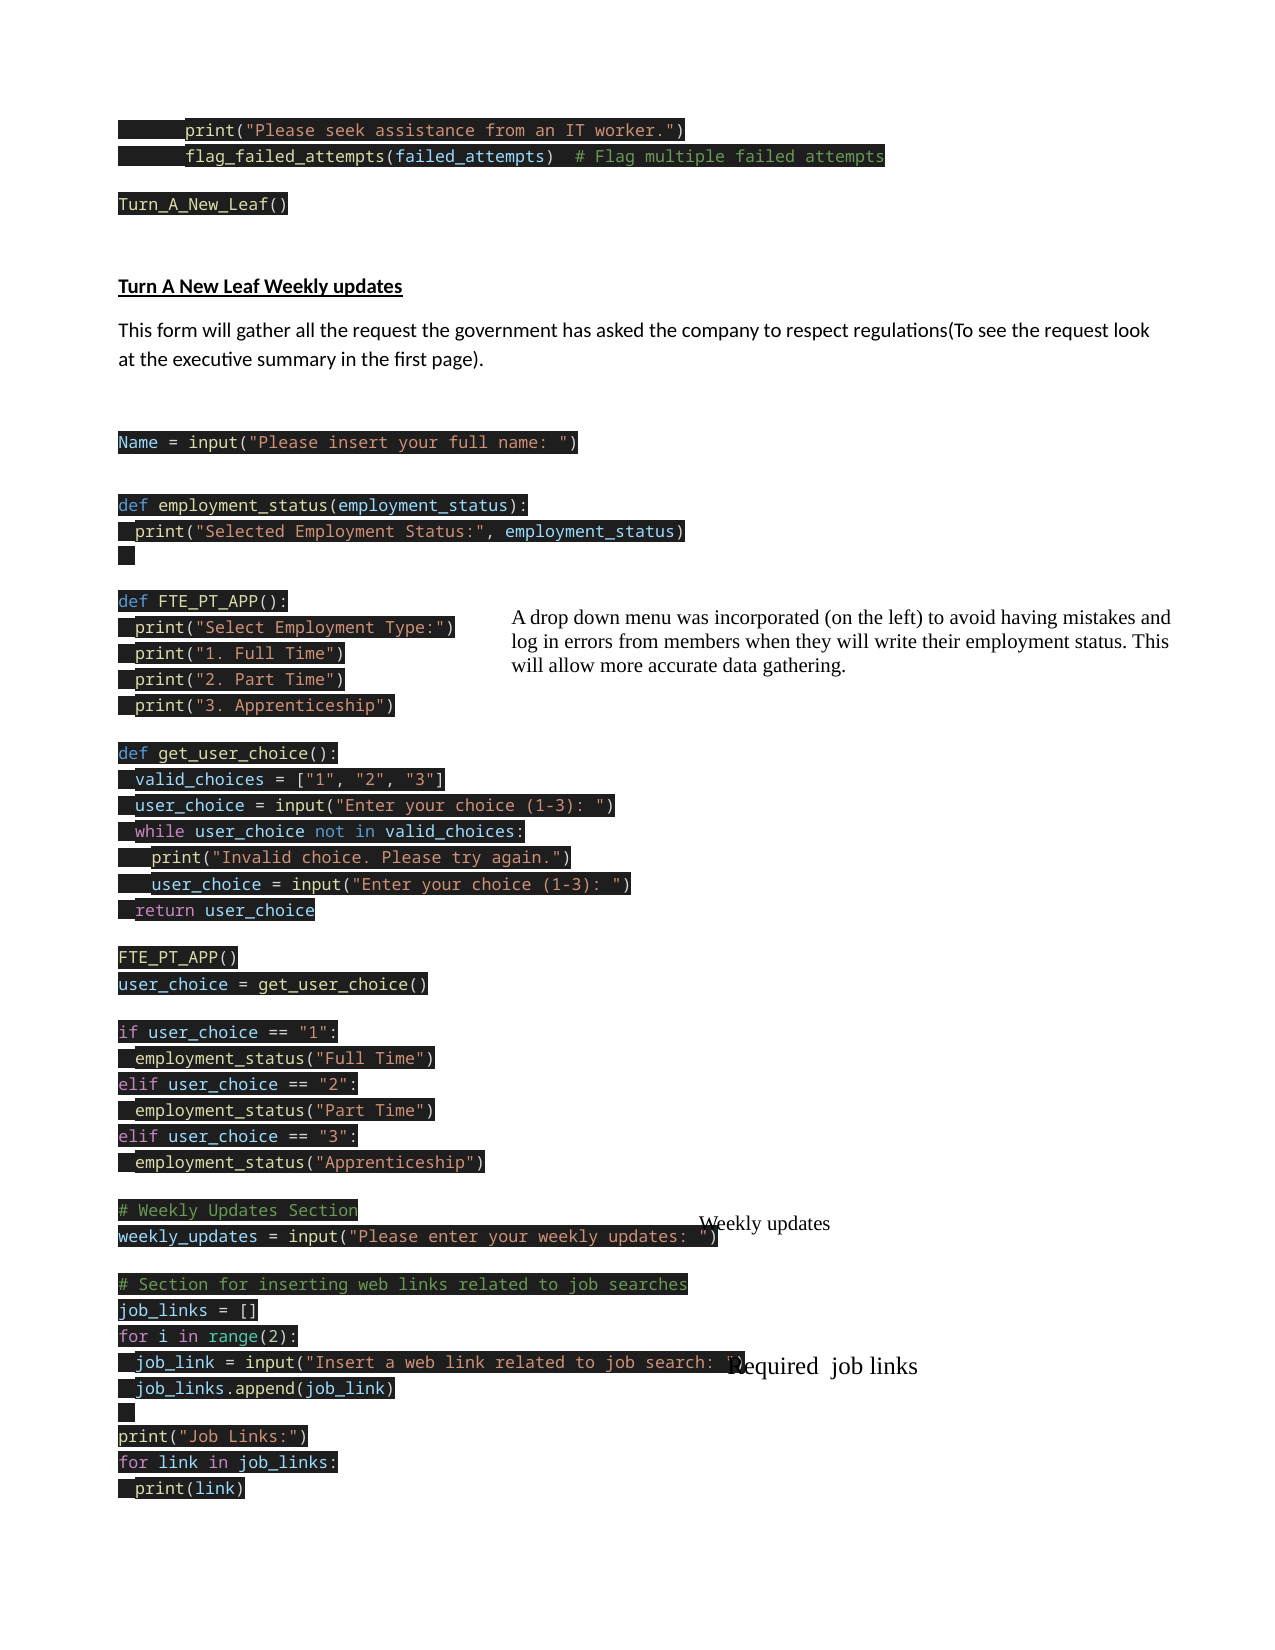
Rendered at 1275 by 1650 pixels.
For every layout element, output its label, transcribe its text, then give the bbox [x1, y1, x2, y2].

text employment_status("Full Time") [118, 1046, 1157, 1069]
text print(link) [118, 1477, 1157, 1499]
text print("Select Employment Type:") [118, 616, 1157, 638]
text if user_choice == "1": [118, 1020, 1157, 1043]
text job_links = [] [118, 1298, 1157, 1321]
text return user_choice [118, 898, 1157, 921]
text print("1. Full Time") [118, 642, 1157, 664]
text elif user_choice == "2": [118, 1072, 1157, 1095]
text print("Invalid choice. Please try again.") [118, 846, 1157, 869]
text job_links.append(job_link) [118, 1377, 1157, 1399]
text user_choice = input("Enter your choice (1-3): ") [118, 872, 1157, 895]
text print("3. Apprenticeship") [118, 694, 1157, 717]
text job_link = input("Insert a web link related to job search: ") [118, 1351, 1157, 1373]
text employment_status("Part Time") [118, 1098, 1157, 1121]
text def FTE_PT_APP(): [118, 590, 1157, 612]
text Turn_A_New_Leaf() [118, 192, 1157, 215]
text weekly_updates = input("Please enter your weekly updates: ") [118, 1224, 1157, 1247]
text for link in job_links: [118, 1451, 1157, 1473]
text while user_choice not in valid_choices: [118, 820, 1157, 843]
text print("Please seek assistance from an IT worker.") [118, 118, 1157, 141]
text user_choice = input("Enter your choice (1-3): ") [118, 794, 1157, 817]
text flag_failed_attempts(failed_attempts) # Flag multiple failed attempts [118, 144, 1157, 167]
text def get_user_choice(): [118, 742, 1157, 764]
text This form will gather all the request the government has asked the company to respect regulations(To see the request look at the executive summary in the first page). [118, 317, 1157, 372]
text def employment_status(employment_status): [118, 494, 1157, 516]
text # Weekly Updates Section [118, 1198, 1157, 1221]
text Name = input("Please insert your full name: ") [118, 431, 1157, 454]
text for i in range(2): [118, 1324, 1157, 1347]
text employment_status("Apprenticeship") [118, 1150, 1157, 1173]
text user_choice = get_user_choice() [118, 972, 1157, 995]
text elif user_choice == "3": [118, 1124, 1157, 1147]
text print("Job Links:") [118, 1425, 1157, 1447]
text print("2. Part Time") [118, 668, 1157, 691]
text # Section for inserting web links related to job searches [118, 1272, 1157, 1295]
text valid_choices = ["1", "2", "3"] [118, 768, 1157, 791]
text FTE_PT_APP() [118, 946, 1157, 969]
text Turn A New Leaf Weekly updates [118, 274, 1157, 299]
text print("Selected Employment Status:", employment_status) [118, 520, 1157, 542]
